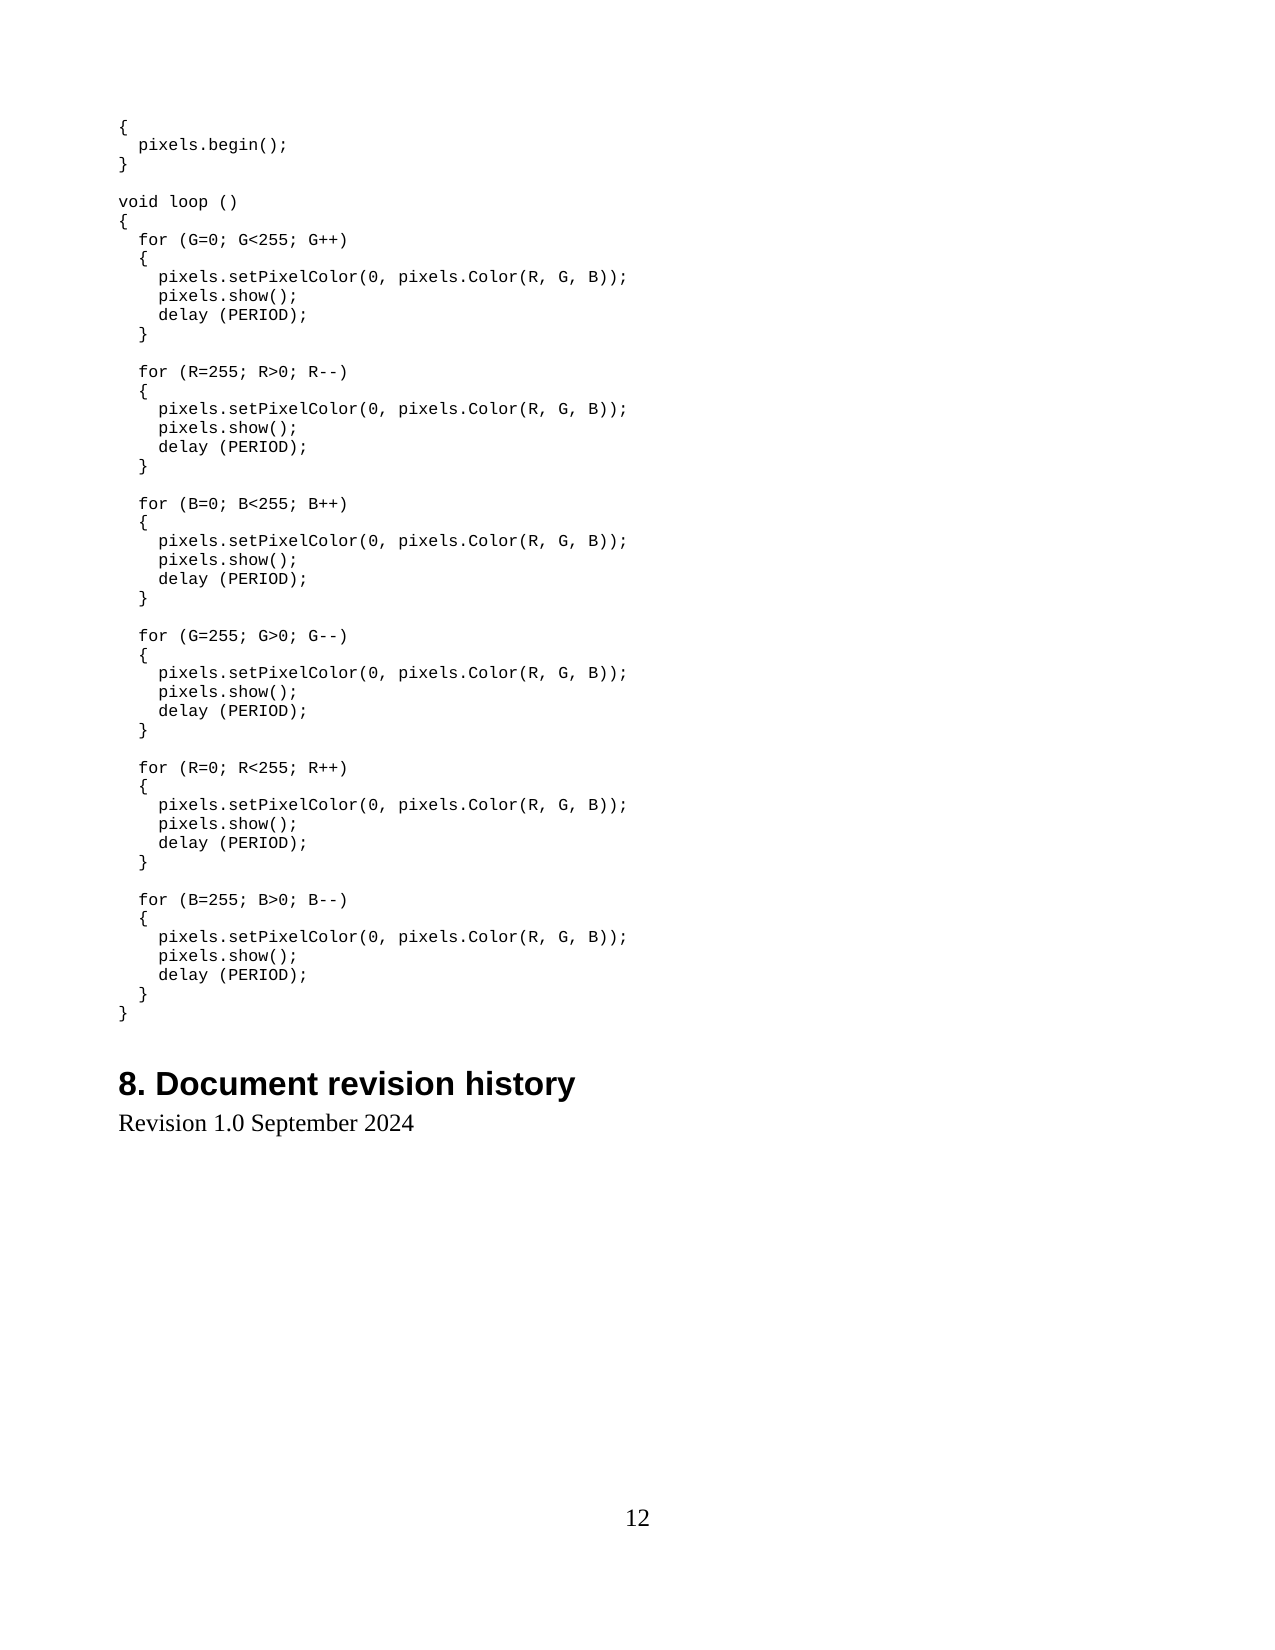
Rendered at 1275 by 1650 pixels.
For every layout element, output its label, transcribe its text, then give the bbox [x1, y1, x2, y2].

text { [118, 212, 1157, 231]
text pixels.show(); [118, 420, 1157, 439]
text pixels.show(); [118, 684, 1157, 703]
text { [118, 910, 1157, 929]
text delay (PERIOD); [118, 834, 1157, 853]
text { [118, 778, 1157, 797]
text { [118, 514, 1157, 533]
text { [118, 646, 1157, 665]
text void loop () [118, 193, 1157, 212]
text } [118, 721, 1157, 740]
text } [118, 985, 1157, 1004]
text for (G=0; G<255; G++) [118, 231, 1157, 250]
text pixels.setPixelColor(0, pixels.Color(R, G, B)); [118, 401, 1157, 420]
text delay (PERIOD); [118, 307, 1157, 326]
text pixels.show(); [118, 816, 1157, 834]
subtitle 8. Document revision history [118, 1064, 1157, 1102]
text } [118, 156, 1157, 175]
text { [118, 382, 1157, 401]
text for (B=0; B<255; B++) [118, 495, 1157, 514]
text { [118, 118, 1157, 137]
text } [118, 1004, 1157, 1023]
text pixels.setPixelColor(0, pixels.Color(R, G, B)); [118, 533, 1157, 552]
text pixels.setPixelColor(0, pixels.Color(R, G, B)); [118, 929, 1157, 948]
text } [118, 589, 1157, 608]
text pixels.setPixelColor(0, pixels.Color(R, G, B)); [118, 665, 1157, 684]
text delay (PERIOD); [118, 439, 1157, 457]
text pixels.show(); [118, 948, 1157, 967]
text pixels.setPixelColor(0, pixels.Color(R, G, B)); [118, 797, 1157, 816]
text delay (PERIOD); [118, 571, 1157, 589]
text for (G=255; G>0; G--) [118, 627, 1157, 646]
text delay (PERIOD); [118, 967, 1157, 985]
text delay (PERIOD); [118, 703, 1157, 721]
text Revision 1.0 September 2024 [118, 1108, 1157, 1137]
text pixels.begin(); [118, 137, 1157, 156]
text for (R=0; R<255; R++) [118, 759, 1157, 778]
text for (R=255; R>0; R--) [118, 363, 1157, 382]
text { [118, 250, 1157, 269]
text for (B=255; B>0; B--) [118, 891, 1157, 910]
text } [118, 326, 1157, 344]
text pixels.show(); [118, 288, 1157, 307]
text pixels.show(); [118, 552, 1157, 571]
text } [118, 853, 1157, 872]
text } [118, 457, 1157, 476]
text pixels.setPixelColor(0, pixels.Color(R, G, B)); [118, 269, 1157, 288]
